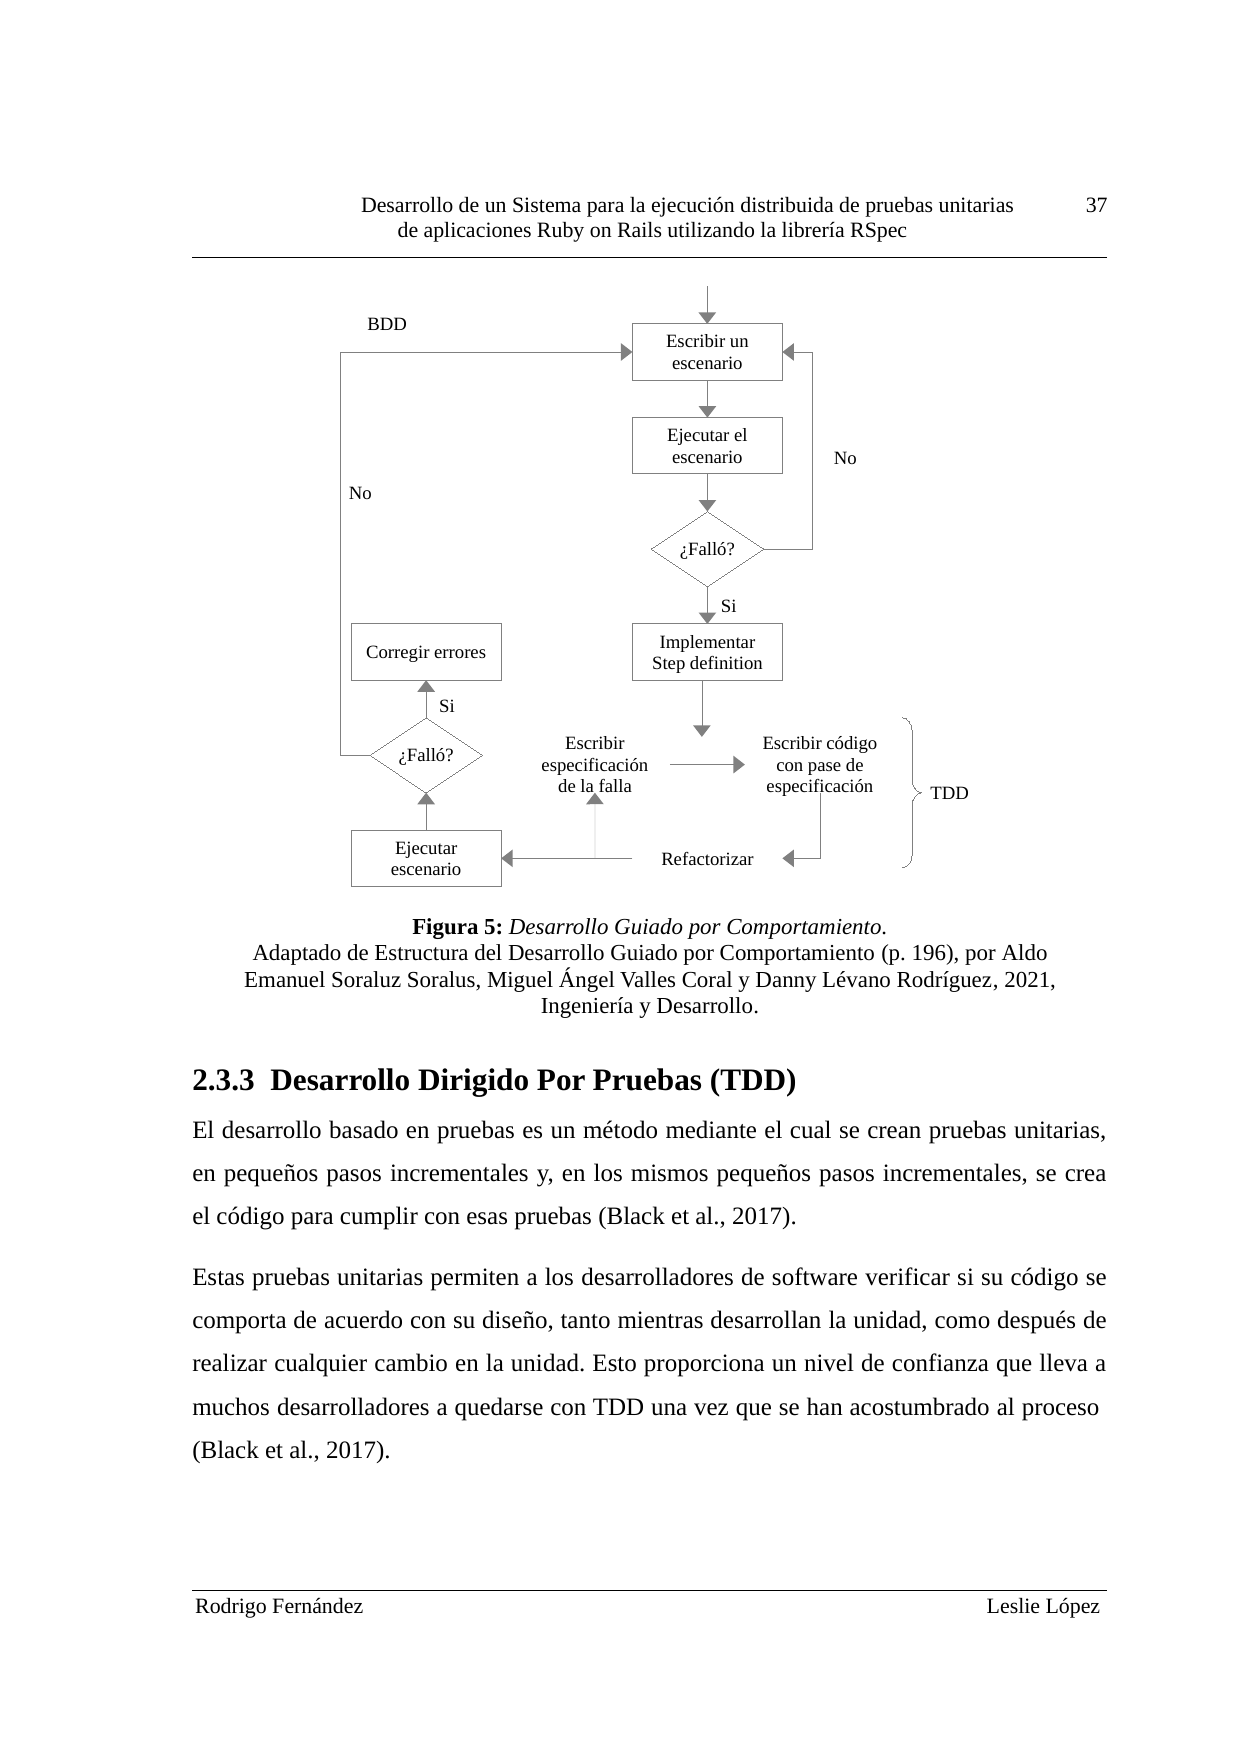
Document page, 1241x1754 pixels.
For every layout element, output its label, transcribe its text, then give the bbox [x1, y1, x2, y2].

list El desarrollo basado en pruebas es un método mediante el cual se crean pruebas unitarias, en pequeños pasos incrementales y, en los mismos pequeños pasos incrementales, se crea el código para cumplir con esas pruebas (Black et al., 2017)⁠. [192, 1115, 1107, 1230]
subtitle Desarrollo dirigido por pruebas (TDD) [192, 1061, 1107, 1097]
text Estas pruebas unitarias permiten a los desarrolladores de software verificar si su código se comporta de acuerdo con su diseño, tanto mientras desarrollan la unidad, como después de realizar cualquier cambio en la unidad. Esto proporciona un nivel de confianza que lleva a muchos desarrolladores a quedarse con TDD una vez que se han acostumbrado al proceso (Black et al., 2017).⁠ [192, 1262, 1107, 1463]
text Adaptado de Estructura del Desarrollo Guiado por Comportamiento (p. 196), por Aldo Emanuel Soraluz Soralus, Miguel Ángel Valles Coral y Danny Lévano Rodríguez, 2021, Ingeniería y Desarrollo. [237, 939, 1062, 1018]
text Figura 5: Desarrollo Guiado por Comportamiento. [237, 913, 1062, 939]
